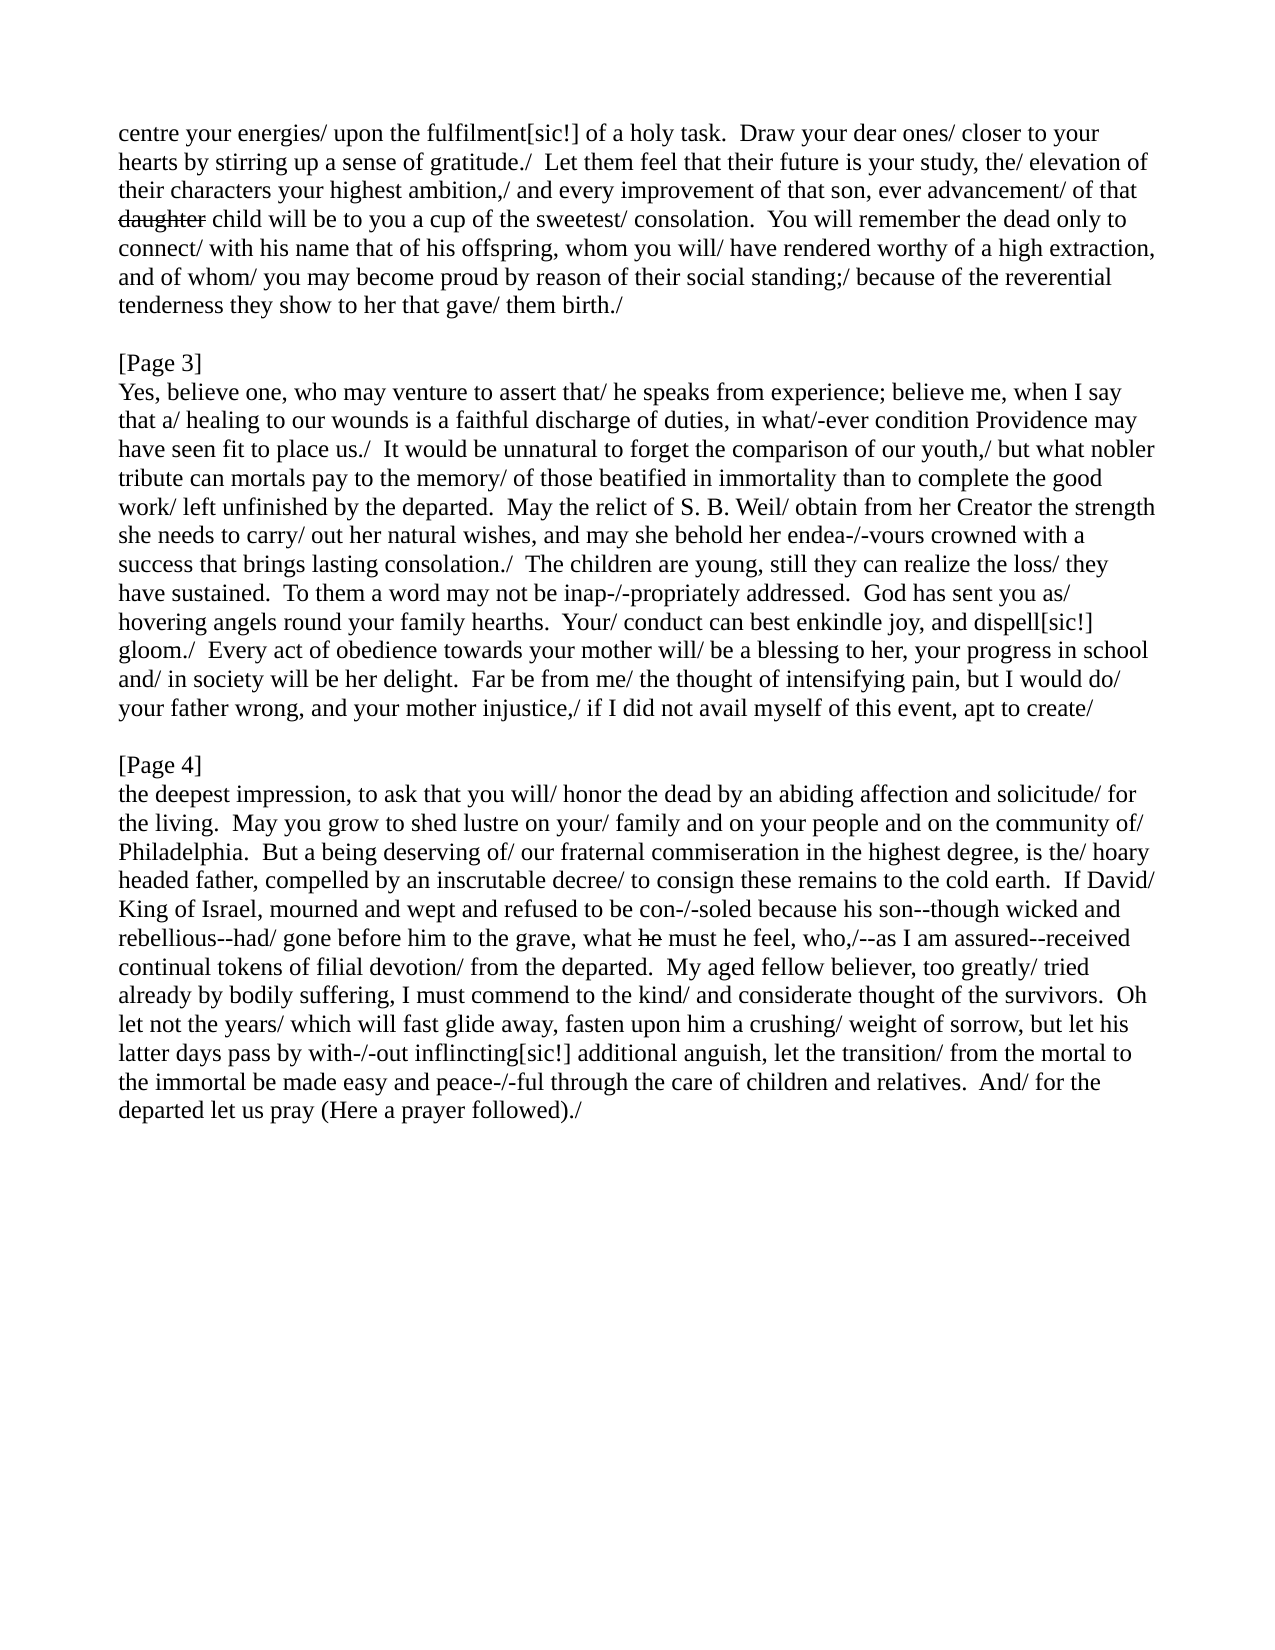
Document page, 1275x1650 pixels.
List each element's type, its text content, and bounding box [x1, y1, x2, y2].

text [Page 3] [118, 348, 1157, 377]
text Yes, believe one, who may venture to assert that/ he speaks from experience; believe me, when I say that a/ healing to our wounds is a faithful discharge of duties, in what/-ever condition Providence may have seen fit to place us./ It would be unnatural to forget the comparison of our youth,/ but what nobler tribute can mortals pay to the memory/ of those beatified in immortality than to complete the good work/ left unfinished by the departed. May the relict of S. B. Weil/ obtain from her Creator the strength she needs to carry/ out her natural wishes, and may she behold her endea-/-vours crowned with a success that brings lasting consolation./ The children are young, still they can realize the loss/ they have sustained. To them a word may not be inap-/-propriately addressed. God has sent you as/ hovering angels round your family hearths. Your/ conduct can best enkindle joy, and dispell[sic!] gloom./ Every act of obedience towards your mother will/ be a blessing to her, your progress in school and/ in society will be her delight. Far be from me/ the thought of intensifying pain, but I would do/ your father wrong, and your mother injustice,/ if I did not avail myself of this event, apt to create/ [118, 377, 1157, 722]
text [Page 4] [118, 751, 1157, 779]
text the deepest impression, to ask that you will/ honor the dead by an abiding affection and solicitude/ for the living. May you grow to shed lustre on your/ family and on your people and on the community of/ Philadelphia. But a being deserving of/ our fraternal commiseration in the highest degree, is the/ hoary headed father, compelled by an inscrutable decree/ to consign these remains to the cold earth. If David/ King of Israel, mourned and wept and refused to be con-/-soled because his son--though wicked and rebellious--had/ gone before him to the grave, what he must he feel, who,/--as I am assured--received continual tokens of filial devotion/ from the departed. My aged fellow believer, too greatly/ tried already by bodily suffering, I must commend to the kind/ and considerate thought of the survivors. Oh let not the years/ which will fast glide away, fasten upon him a crushing/ weight of sorrow, but let his latter days pass by with-/-out inflincting[sic!] additional anguish, let the transition/ from the mortal to the immortal be made easy and peace-/-ful through the care of children and relatives. And/ for the departed let us pray (Here a prayer followed)./ [118, 779, 1157, 1124]
text centre your energies/ upon the fulfilment[sic!] of a holy task. Draw your dear ones/ closer to your hearts by stirring up a sense of gratitude./ Let them feel that their future is your study, the/ elevation of their characters your highest ambition,/ and every improvement of that son, ever advancement/ of that daughter child will be to you a cup of the sweetest/ consolation. You will remember the dead only to connect/ with his name that of his offspring, whom you will/ have rendered worthy of a high extraction, and of whom/ you may become proud by reason of their social standing;/ because of the reverential tenderness they show to her that gave/ them birth./ [118, 118, 1157, 319]
